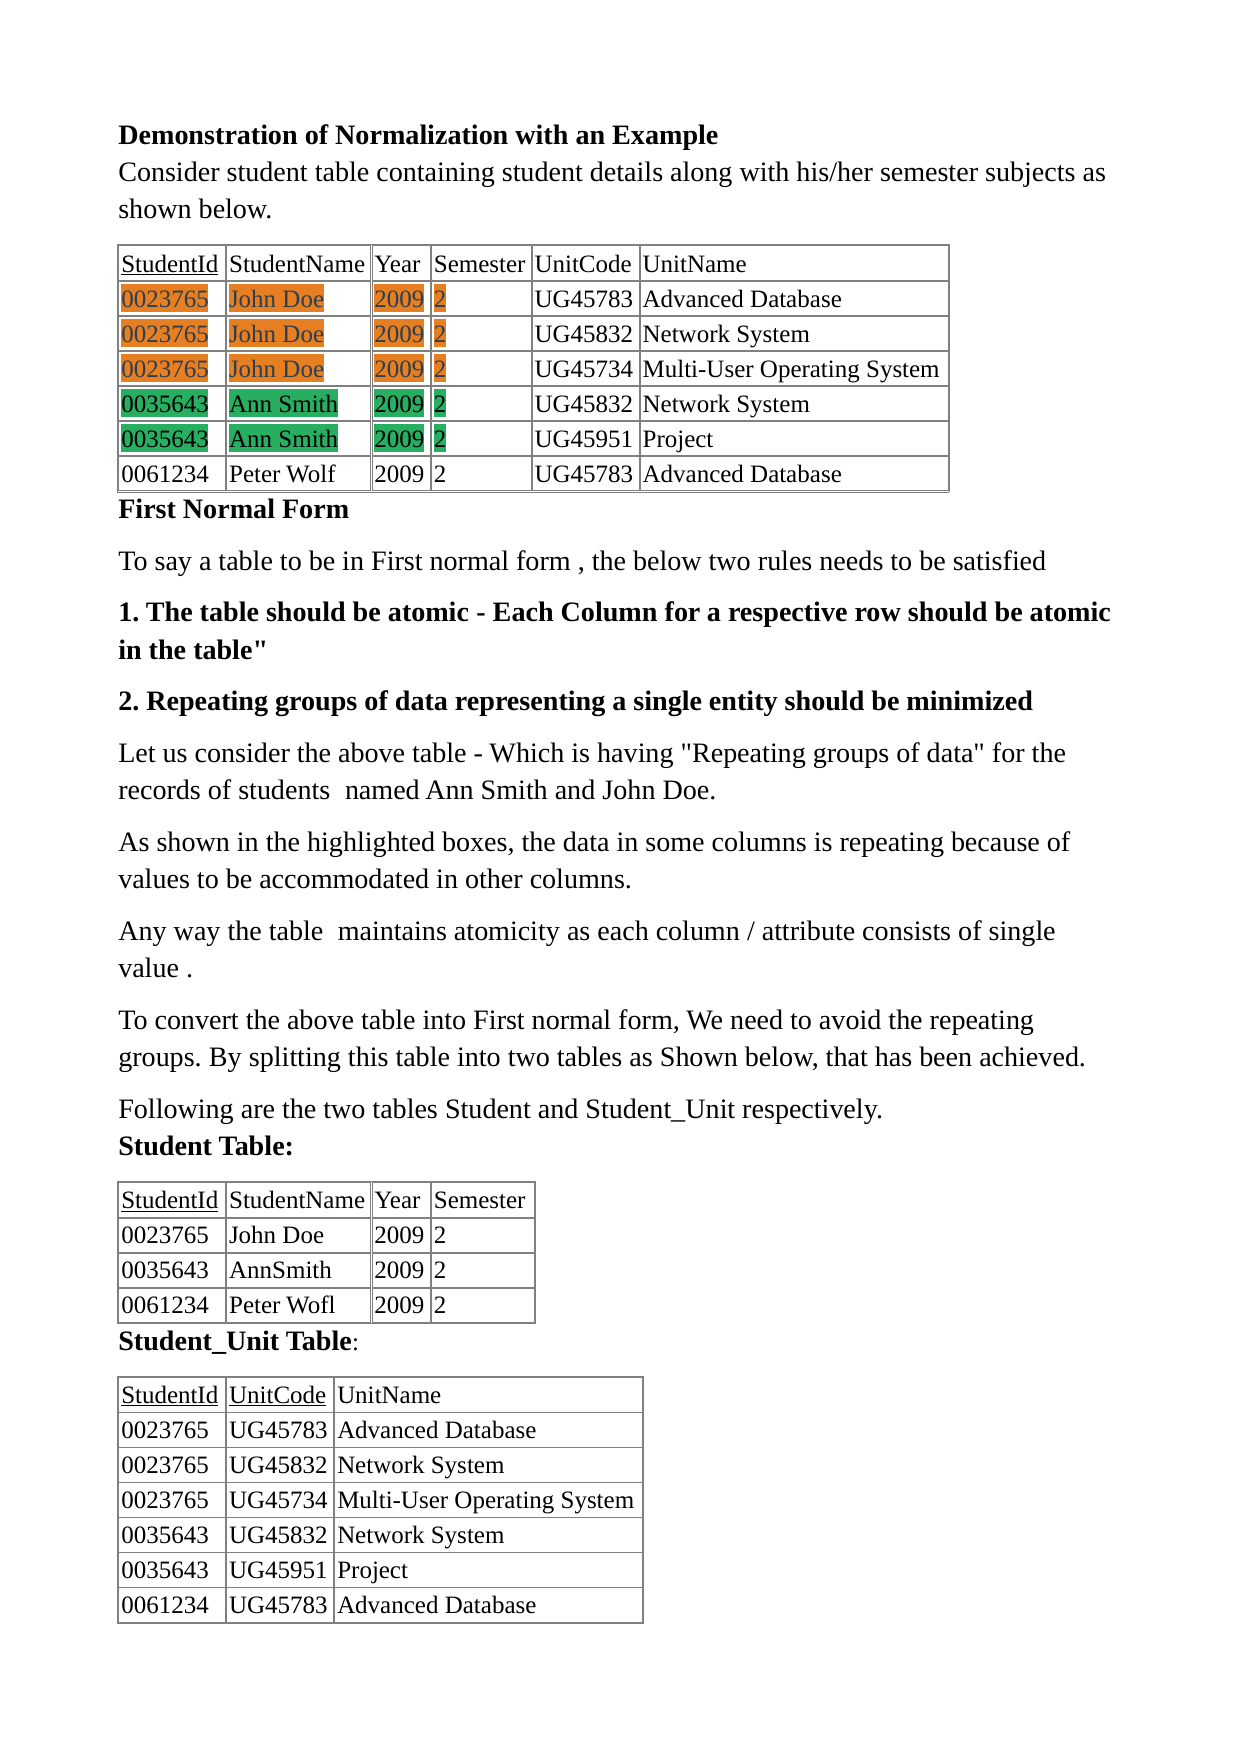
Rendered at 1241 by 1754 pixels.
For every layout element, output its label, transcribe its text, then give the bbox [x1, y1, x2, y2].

table_header UnitName [335, 1378, 642, 1412]
text 1. The table should be atomic - Each Column for a respective row should be atomic in the table" [118, 596, 1122, 665]
table_header UnitCode [533, 246, 639, 280]
table_cell 2009 [373, 422, 430, 455]
table_cell UG45832 [227, 1448, 333, 1482]
table_cell 0035643 [119, 1553, 225, 1587]
table_cell 0023765 [119, 317, 225, 350]
table_cell 2009 [373, 457, 430, 490]
table_cell 2 [432, 352, 531, 385]
table_cell 0023765 [119, 1413, 225, 1447]
table_cell Peter Wofl [227, 1289, 370, 1322]
table_cell 2 [432, 387, 531, 420]
table_cell UG45832 [227, 1518, 333, 1552]
text To say a table to be in First normal form , the below two rules needs to be satisfied [118, 544, 1122, 576]
table_header StudentId [119, 1378, 225, 1412]
table_cell 2009 [373, 1219, 430, 1252]
table_cell UG45951 [227, 1553, 333, 1587]
text 2. Repeating groups of data representing a single entity should be minimized [118, 684, 1122, 717]
table_cell 0035643 [119, 387, 225, 420]
table_cell UG45951 [533, 422, 639, 455]
table_header Year [373, 246, 430, 280]
table_cell 0035643 [119, 1254, 225, 1287]
table_cell 2 [432, 1219, 534, 1252]
table_cell 2009 [373, 352, 430, 385]
table_header StudentId [119, 246, 225, 280]
text First Normal Form [118, 492, 1122, 524]
table_cell Peter Wolf [227, 457, 370, 490]
table_cell UG45783 [533, 282, 639, 315]
table_cell 2009 [373, 1254, 430, 1287]
table_cell Advanced Database [335, 1413, 642, 1447]
table_header Semester [432, 1183, 534, 1217]
table_cell 2 [432, 457, 531, 490]
table_cell John Doe [227, 282, 370, 315]
table_cell 2009 [373, 387, 430, 420]
table_cell 2009 [373, 282, 430, 315]
table_cell Advanced Database [641, 282, 948, 315]
table_cell 0023765 [119, 282, 225, 315]
table_cell Advanced Database [641, 457, 948, 490]
table_cell Network System [641, 387, 948, 420]
table_cell Network System [641, 317, 948, 350]
table_header Year [373, 1183, 430, 1217]
table_cell Network System [335, 1448, 642, 1482]
table_cell Project [335, 1553, 642, 1587]
table_cell 2 [432, 282, 531, 315]
table_header StudentName [227, 1183, 370, 1217]
text Following are the two tables Student and Student_Unit respectively. Student Table: [118, 1092, 1122, 1162]
table_cell 0061234 [119, 457, 225, 490]
table_cell Ann Smith [227, 422, 370, 455]
table_cell UG45734 [227, 1483, 333, 1517]
table_cell Multi-User Operating System [641, 352, 948, 385]
text Any way the table maintains atomicity as each column / attribute consists of single value . [118, 914, 1122, 984]
table_header Semester [432, 246, 531, 280]
table_cell Network System [335, 1518, 642, 1552]
table_cell Multi-User Operating System [335, 1483, 642, 1517]
table_cell UG45783 [227, 1413, 333, 1447]
table_cell 0035643 [119, 422, 225, 455]
text To convert the above table into First normal form, We need to avoid the repeating groups. By splitting this table into two tables as Shown below, that has been achieved. [118, 1003, 1122, 1073]
table_cell Advanced Database [335, 1588, 642, 1622]
table_cell 0023765 [119, 1483, 225, 1517]
table_cell John Doe [227, 317, 370, 350]
table_cell UG45783 [533, 457, 639, 490]
table_cell Project [641, 422, 948, 455]
table_cell 0023765 [119, 1219, 225, 1252]
table_cell John Doe [227, 352, 370, 385]
table_cell 2 [432, 1254, 534, 1287]
table_header UnitCode [227, 1378, 333, 1412]
table_cell 0061234 [119, 1289, 225, 1322]
table_header StudentId [119, 1183, 225, 1217]
table_cell 0023765 [119, 1448, 225, 1482]
table_cell 0035643 [119, 1518, 225, 1552]
table_header StudentName [227, 246, 370, 280]
table_header UnitName [641, 246, 948, 280]
table_cell 2 [432, 422, 531, 455]
table_cell 2009 [373, 1289, 430, 1322]
text Demonstration of Normalization with an Example Consider student table containing student details along with his/her semester subjects as shown below. [118, 118, 1122, 225]
table_cell 0023765 [119, 352, 225, 385]
table_cell 0061234 [119, 1588, 225, 1622]
text As shown in the highlighted boxes, the data in some columns is repeating because of values to be accommodated in other columns. [118, 825, 1122, 895]
table_cell 2 [432, 1289, 534, 1322]
table_cell 2 [432, 317, 531, 350]
table_cell AnnSmith [227, 1254, 370, 1287]
table_cell UG45734 [533, 352, 639, 385]
text Student_Unit Table: [118, 1324, 1122, 1356]
table_cell 2009 [373, 317, 430, 350]
table_cell Ann Smith [227, 387, 370, 420]
table_cell John Doe [227, 1219, 370, 1252]
table_cell UG45783 [227, 1588, 333, 1622]
table_cell UG45832 [533, 317, 639, 350]
table_cell UG45832 [533, 387, 639, 420]
text Let us consider the above table - Which is having "Repeating groups of data" for the records of students named Ann Smith and John Doe. [118, 736, 1122, 806]
